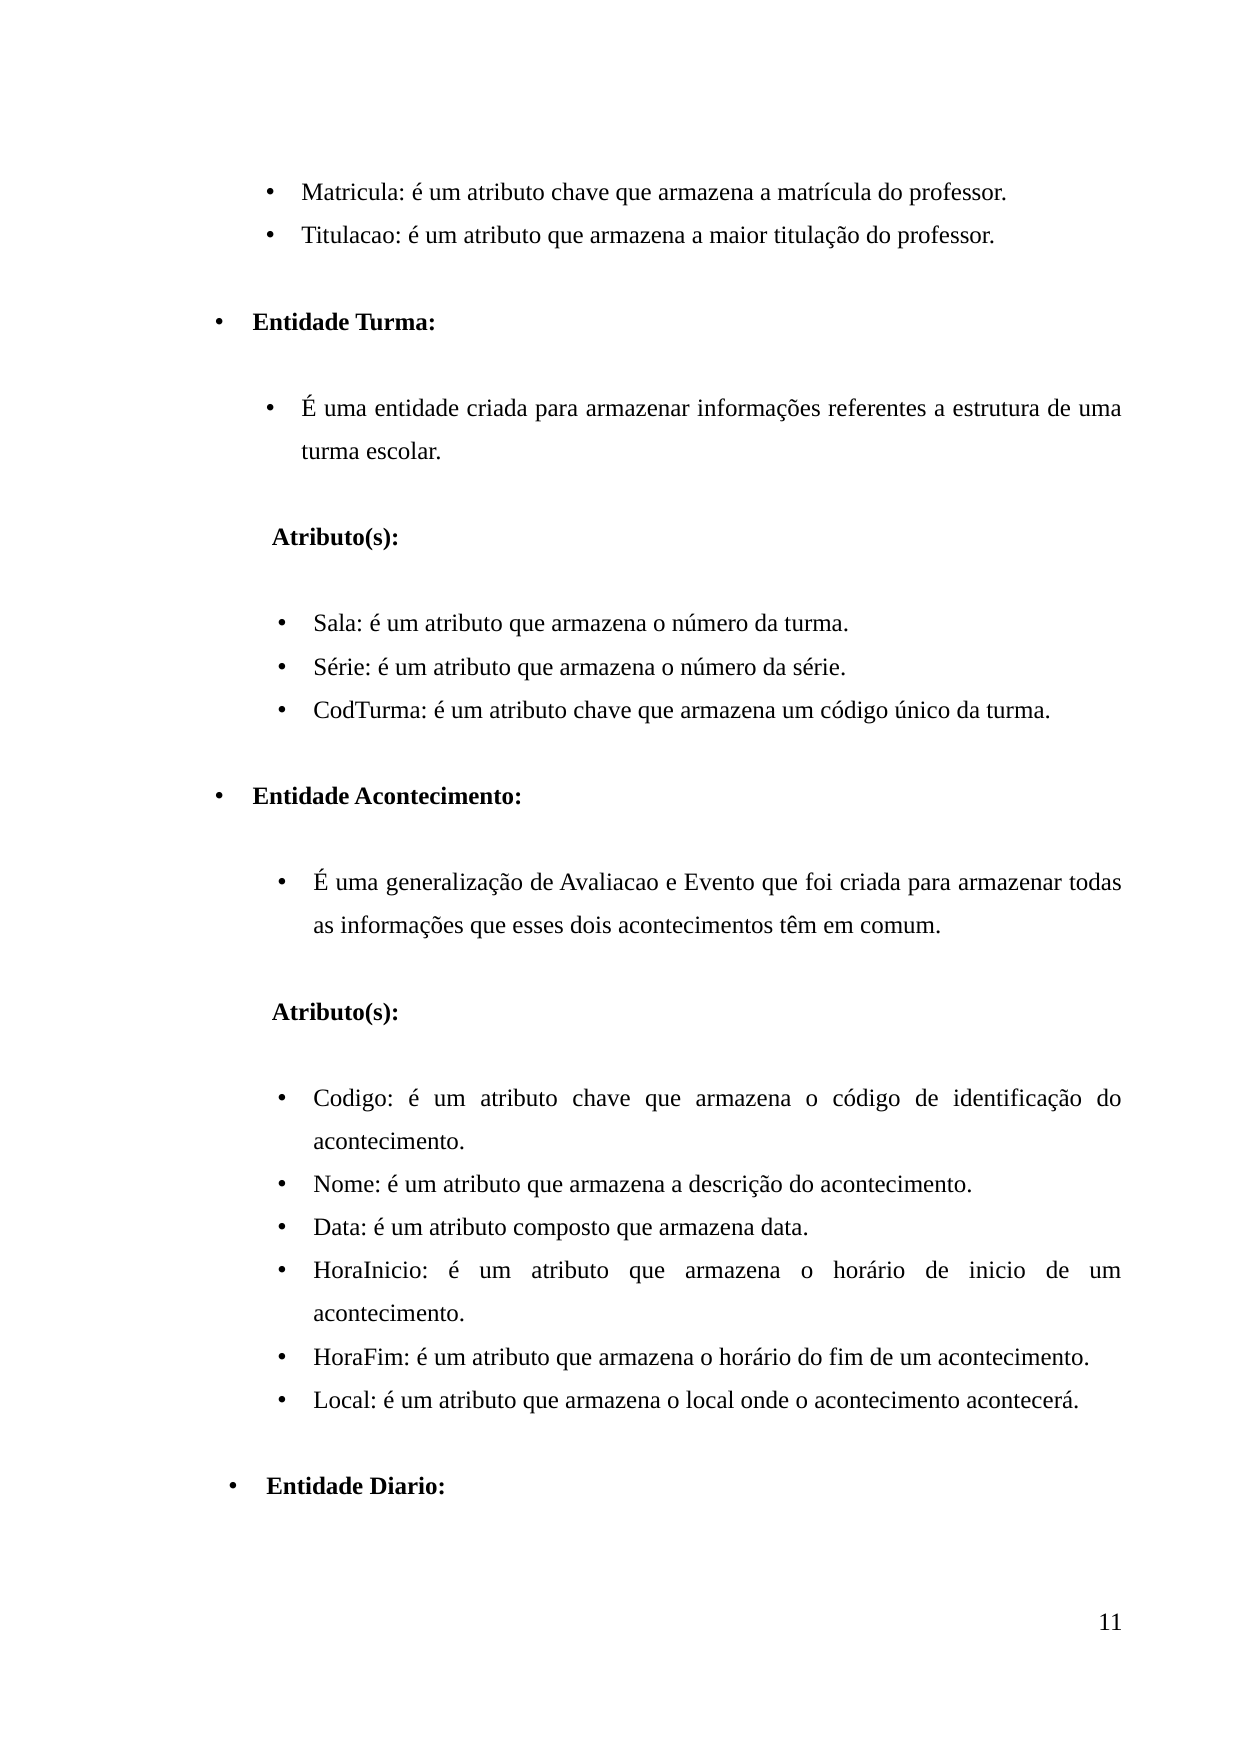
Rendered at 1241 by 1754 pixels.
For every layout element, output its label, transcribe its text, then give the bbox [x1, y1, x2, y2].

list Entidade Acontecimento: [215, 781, 1122, 810]
list HoraFim: é um atributo que armazena o horário do fim de um acontecimento. [278, 1342, 1122, 1370]
list É uma entidade criada para armazenar informações referentes a estrutura de uma turma escolar. [266, 393, 1122, 465]
text Atributo(s): [177, 997, 1122, 1025]
list Local: é um atributo que armazena o local onde o acontecimento acontecerá. [278, 1385, 1122, 1413]
list HoraInicio: é um atributo que armazena o horário de inicio de um acontecimento. [278, 1255, 1122, 1327]
list Nome: é um atributo que armazena a descrição do acontecimento. [278, 1169, 1122, 1198]
text Atributo(s): [177, 522, 1122, 551]
list Entidade Diario: [228, 1471, 1122, 1500]
list Entidade Turma: [215, 307, 1122, 335]
list Série: é um atributo que armazena o número da série. [278, 652, 1122, 680]
list Data: é um atributo composto que armazena data. [278, 1212, 1122, 1241]
list Titulacao: é um atributo que armazena a maior titulação do professor. [266, 220, 1122, 249]
list É uma generalização de Avaliacao e Evento que foi criada para armazenar todas as informações que esses dois acontecimentos têm em comum. [278, 867, 1122, 939]
list Sala: é um atributo que armazena o número da turma. [278, 608, 1122, 637]
list CodTurma: é um atributo chave que armazena um código único da turma. [278, 695, 1122, 723]
list Codigo: é um atributo chave que armazena o código de identificação do acontecimento. [278, 1083, 1122, 1155]
list Matricula: é um atributo chave que armazena a matrícula do professor. [266, 177, 1122, 206]
